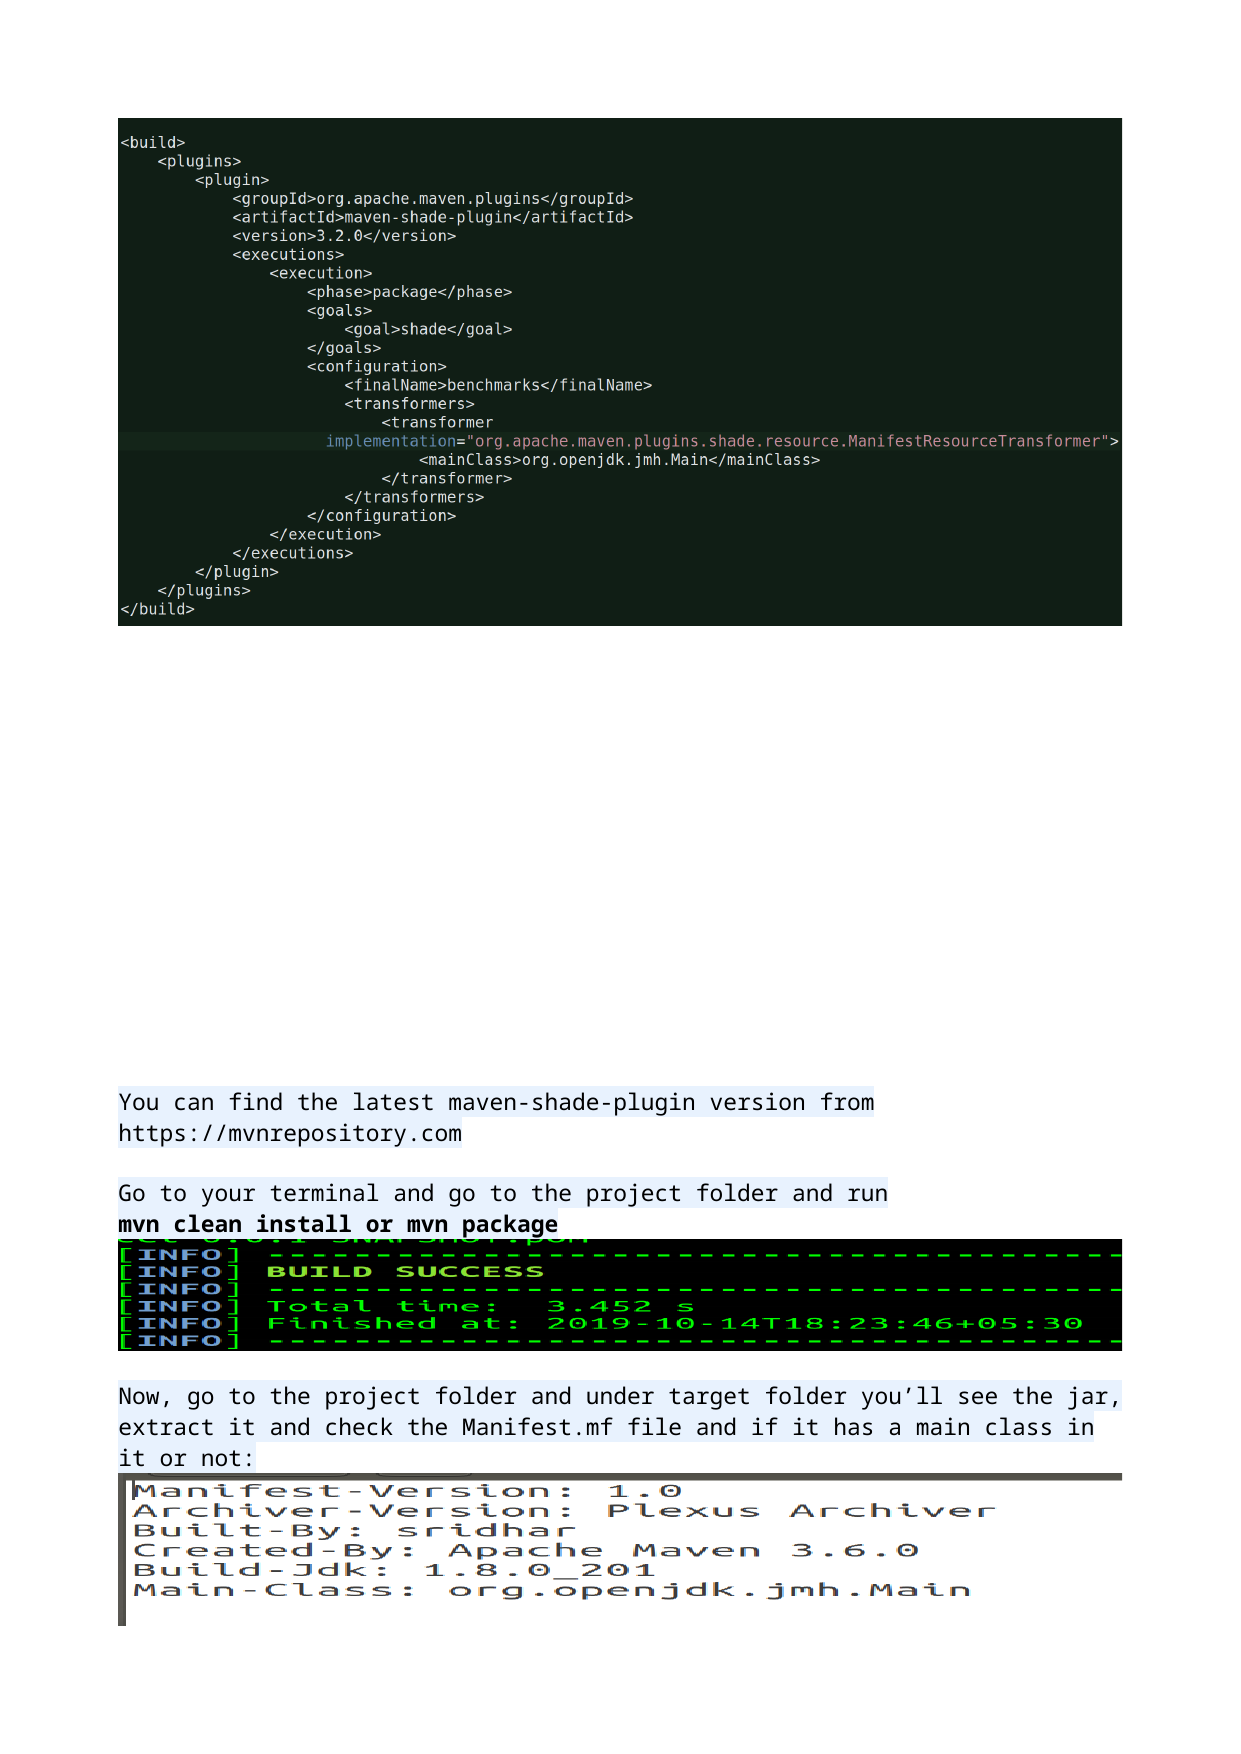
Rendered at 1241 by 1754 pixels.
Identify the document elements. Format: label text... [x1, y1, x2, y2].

picture [118, 118, 1123, 626]
text You can find the latest maven-shade-plugin version from https://mvnrepository.com [118, 1086, 1122, 1148]
text mvn clean install or mvn package [118, 1208, 1122, 1239]
text Now, go to the project folder and under target folder you’ll see the jar, extract it and check the Manifest.mf file and if it has a main class in it or not: [118, 1380, 1122, 1473]
picture [118, 1473, 1123, 1626]
text Go to your terminal and go to the project folder and run [118, 1177, 1122, 1208]
picture [118, 1239, 1123, 1351]
